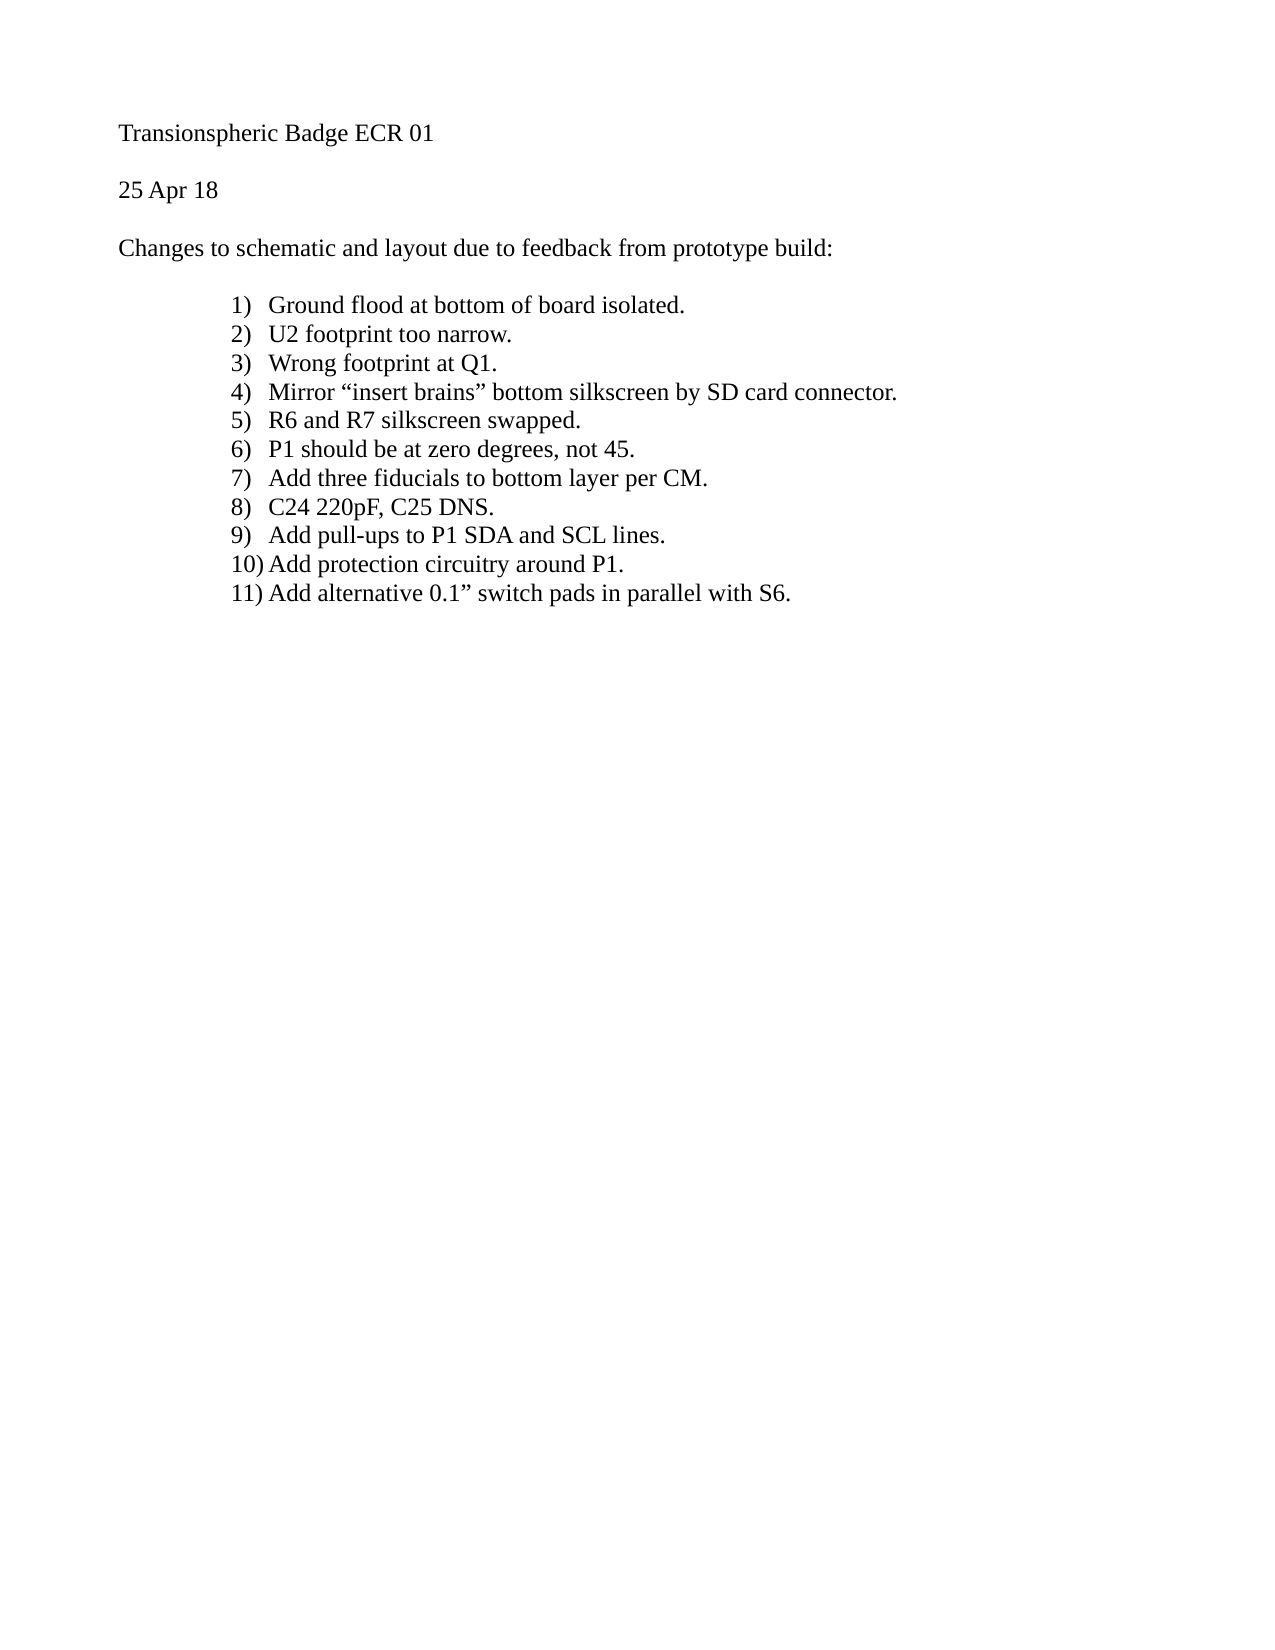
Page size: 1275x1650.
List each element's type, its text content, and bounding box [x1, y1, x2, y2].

list Add alternative 0.1” switch pads in parallel with S6. [231, 578, 1157, 607]
list R6 and R7 silkscreen swapped. [231, 406, 1157, 434]
text Transionspheric Badge ECR 01 [118, 118, 1157, 147]
list Add protection circuitry around P1. [231, 549, 1157, 578]
list Add pull-ups to P1 SDA and SCL lines. [231, 521, 1157, 549]
list Mirror “insert brains” bottom silkscreen by SD card connector. [231, 377, 1157, 406]
list P1 should be at zero degrees, not 45. [231, 434, 1157, 463]
list C24 220pF, C25 DNS. [231, 492, 1157, 521]
list Ground flood at bottom of board isolated. [231, 291, 1157, 319]
text 25 Apr 18 [118, 176, 1157, 204]
list U2 footprint too narrow. [231, 319, 1157, 348]
list Add three fiducials to bottom layer per CM. [231, 463, 1157, 492]
text Changes to schematic and layout due to feedback from prototype build: [118, 233, 1157, 262]
list Wrong footprint at Q1. [231, 348, 1157, 377]
